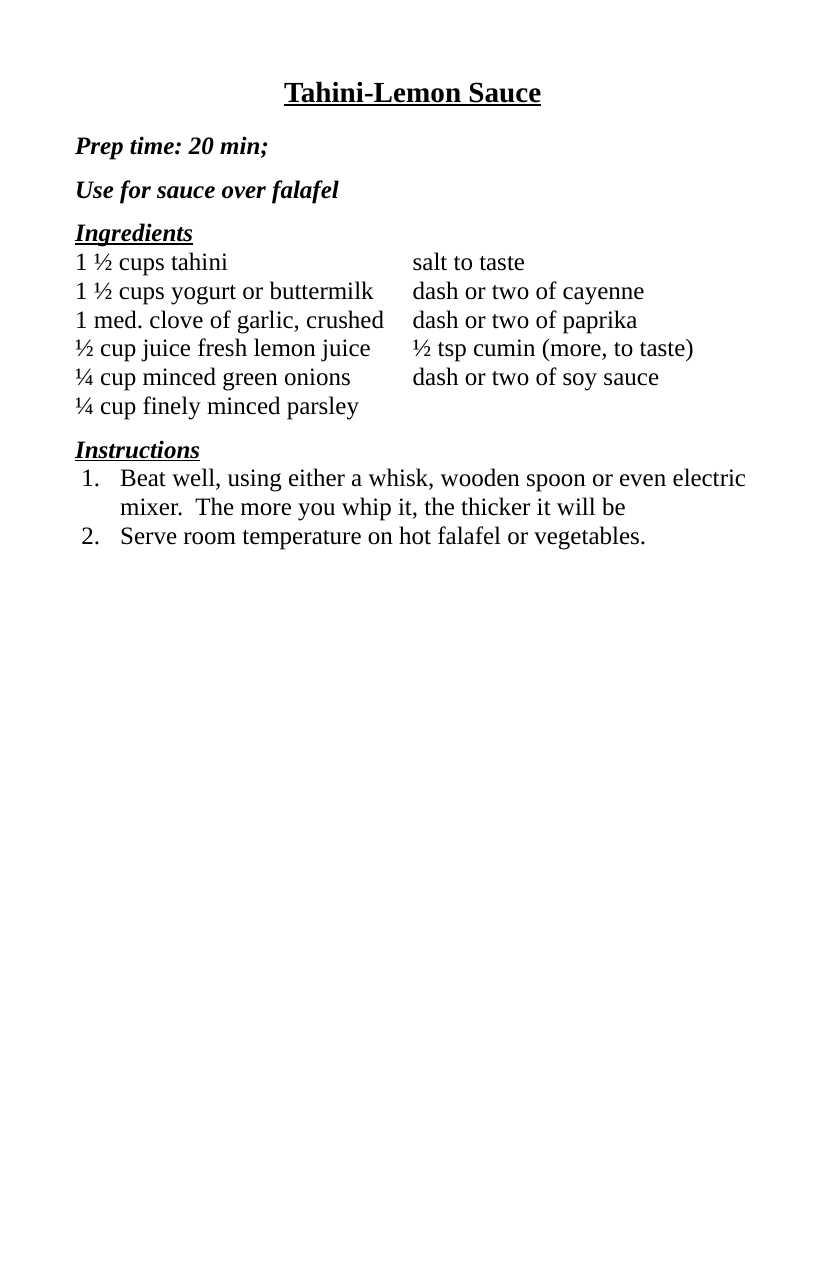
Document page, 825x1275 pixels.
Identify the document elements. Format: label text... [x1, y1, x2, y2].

text ½ cup juice fresh lemon juice [75, 333, 412, 362]
list Serve room temperature on hot falafel or vegetables. [75, 521, 750, 550]
text ¼ cup finely minced parsley [75, 391, 412, 420]
text dash or two of soy sauce [412, 362, 750, 391]
text 1 ½ cups tahini [75, 247, 412, 276]
subtitle Tahini-Lemon Sauce [75, 75, 750, 108]
text 1 med. clove of garlic, crushed [75, 305, 412, 333]
text dash or two of cayenne [412, 276, 750, 305]
text ½ tsp cumin (more, to taste) [412, 333, 750, 362]
text salt to taste [412, 247, 750, 276]
subtitle Prep time: 20 min; [75, 131, 750, 160]
text ¼ cup minced green onions [75, 362, 412, 391]
subtitle Ingredients [75, 218, 750, 247]
list Beat well, using either a whisk, wooden spoon or even electric mixer. The more you whip it, the thicker it will be [75, 463, 750, 521]
text dash or two of paprika [412, 305, 750, 333]
subtitle Use for sauce over falafel [75, 175, 750, 203]
subtitle Instructions [75, 435, 750, 463]
text 1 ½ cups yogurt or buttermilk [75, 276, 412, 305]
